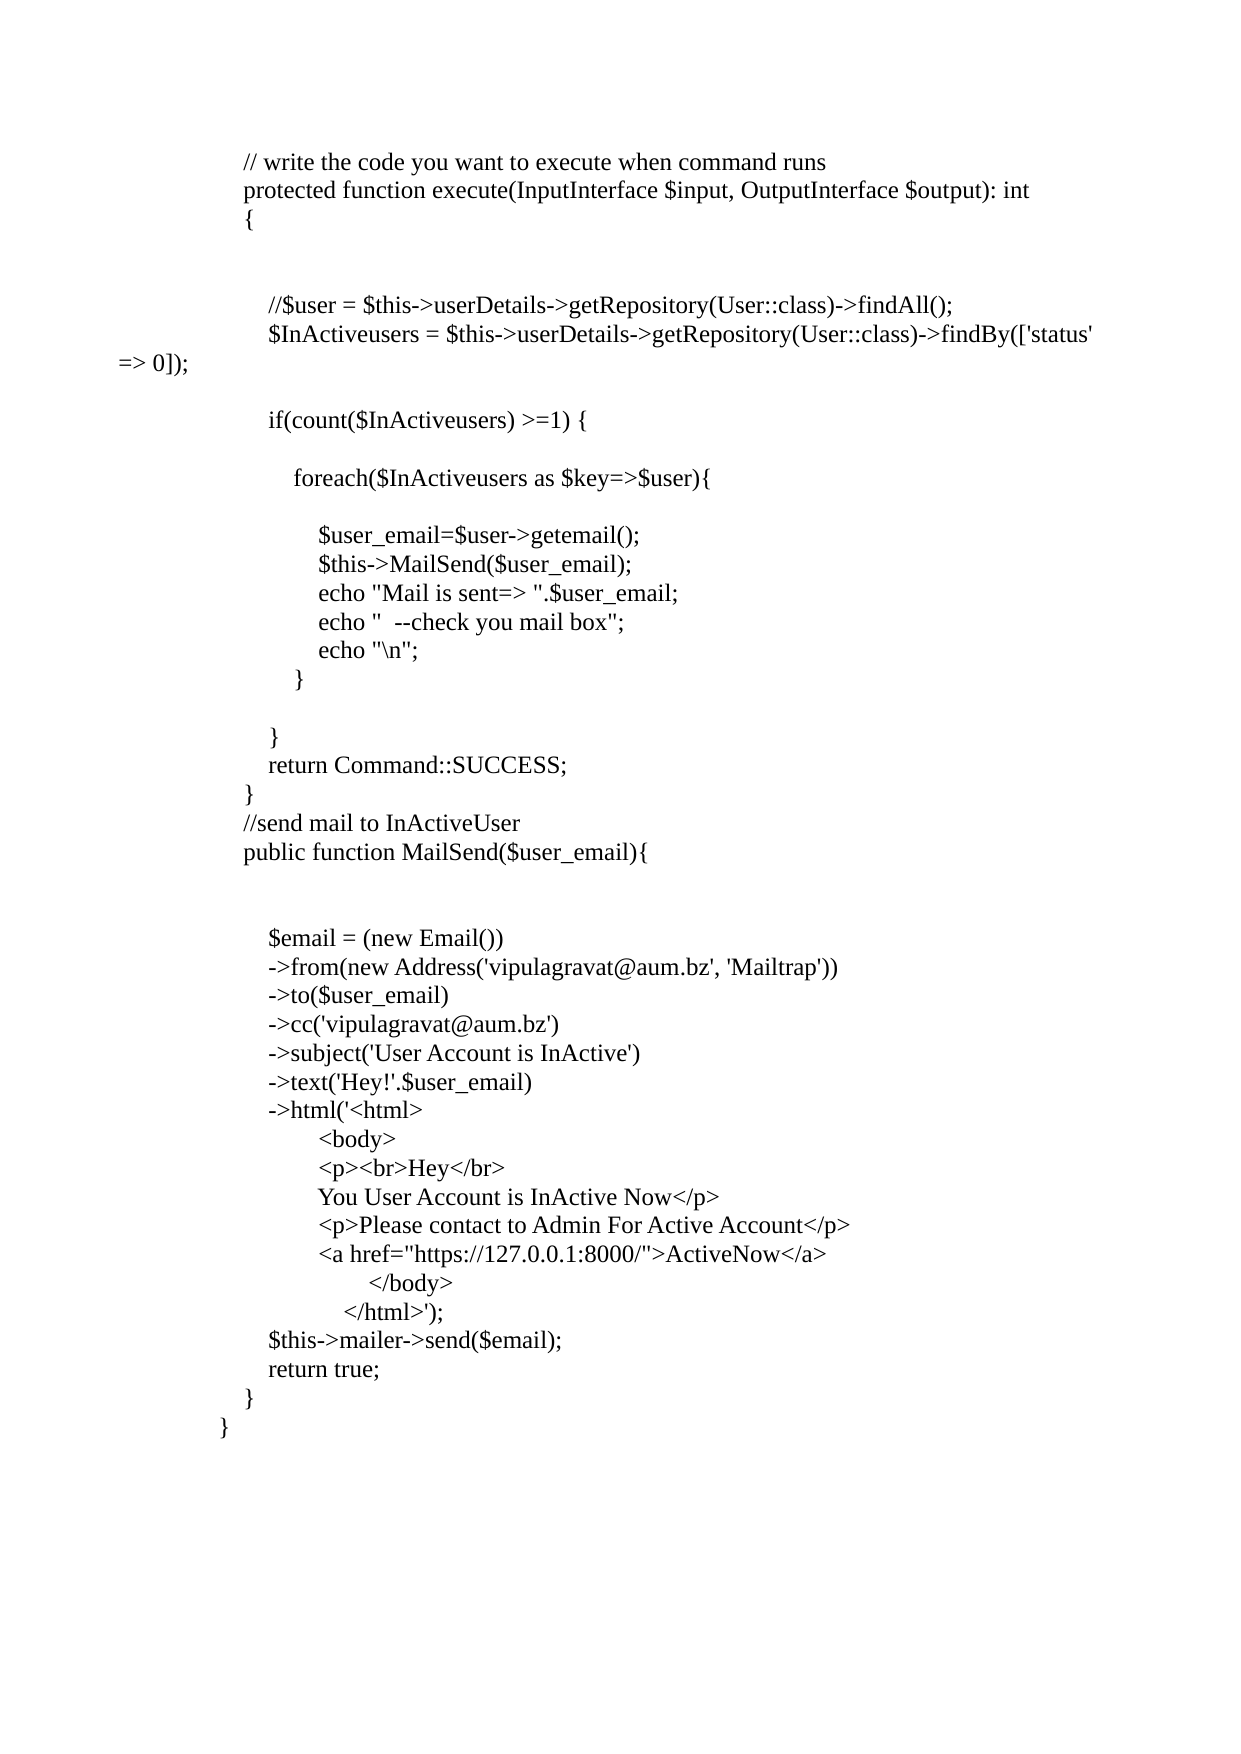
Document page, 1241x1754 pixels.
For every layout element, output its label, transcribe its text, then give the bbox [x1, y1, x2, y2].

text } [118, 664, 1122, 693]
text ->cc('vipulagravat@aum.bz') [118, 1009, 1122, 1038]
text ->from(new Address('vipulagravat@aum.bz', 'Mailtrap')) [118, 952, 1122, 981]
text echo " --check you mail box"; [118, 607, 1122, 636]
text You User Account is InActive Now</p> [118, 1182, 1122, 1211]
text } [118, 1383, 1122, 1412]
text } [118, 722, 1122, 751]
text $user_email=$user->getemail(); [118, 521, 1122, 549]
text $this->mailer->send($email); [118, 1326, 1122, 1354]
text $this->MailSend($user_email); [118, 549, 1122, 578]
text public function MailSend($user_email){ [118, 837, 1122, 866]
text } [118, 1412, 1122, 1441]
text ->text('Hey!'.$user_email) [118, 1067, 1122, 1096]
text { [118, 204, 1122, 233]
text </html>'); [118, 1297, 1122, 1326]
text $email = (new Email()) [118, 923, 1122, 952]
text } [118, 779, 1122, 808]
text return Command::SUCCESS; [118, 751, 1122, 779]
text if(count($InActiveusers) >=1) { [118, 406, 1122, 434]
text <p><br>Hey</br> [118, 1153, 1122, 1182]
text ->to($user_email) [118, 981, 1122, 1009]
text protected function execute(InputInterface $input, OutputInterface $output): int [118, 176, 1122, 204]
text ->subject('User Account is InActive') [118, 1038, 1122, 1067]
text <p>Please contact to Admin For Active Account</p> [118, 1211, 1122, 1239]
text <a href="https://127.0.0.1:8000/">ActiveNow</a> [118, 1239, 1122, 1268]
text // write the code you want to execute when command runs [118, 147, 1122, 176]
text ->html('<html> [118, 1096, 1122, 1124]
text //send mail to InActiveUser [118, 808, 1122, 837]
text //$user = $this->userDetails->getRepository(User::class)->findAll(); [118, 291, 1122, 319]
text echo "\n"; [118, 636, 1122, 664]
text </body> [118, 1268, 1122, 1297]
text foreach($InActiveusers as $key=>$user){ [118, 463, 1122, 492]
text $InActiveusers = $this->userDetails->getRepository(User::class)->findBy(['status' => 0]); [118, 319, 1122, 377]
text return true; [118, 1354, 1122, 1383]
text echo "Mail is sent=> ".$user_email; [118, 578, 1122, 607]
text <body> [118, 1124, 1122, 1153]
